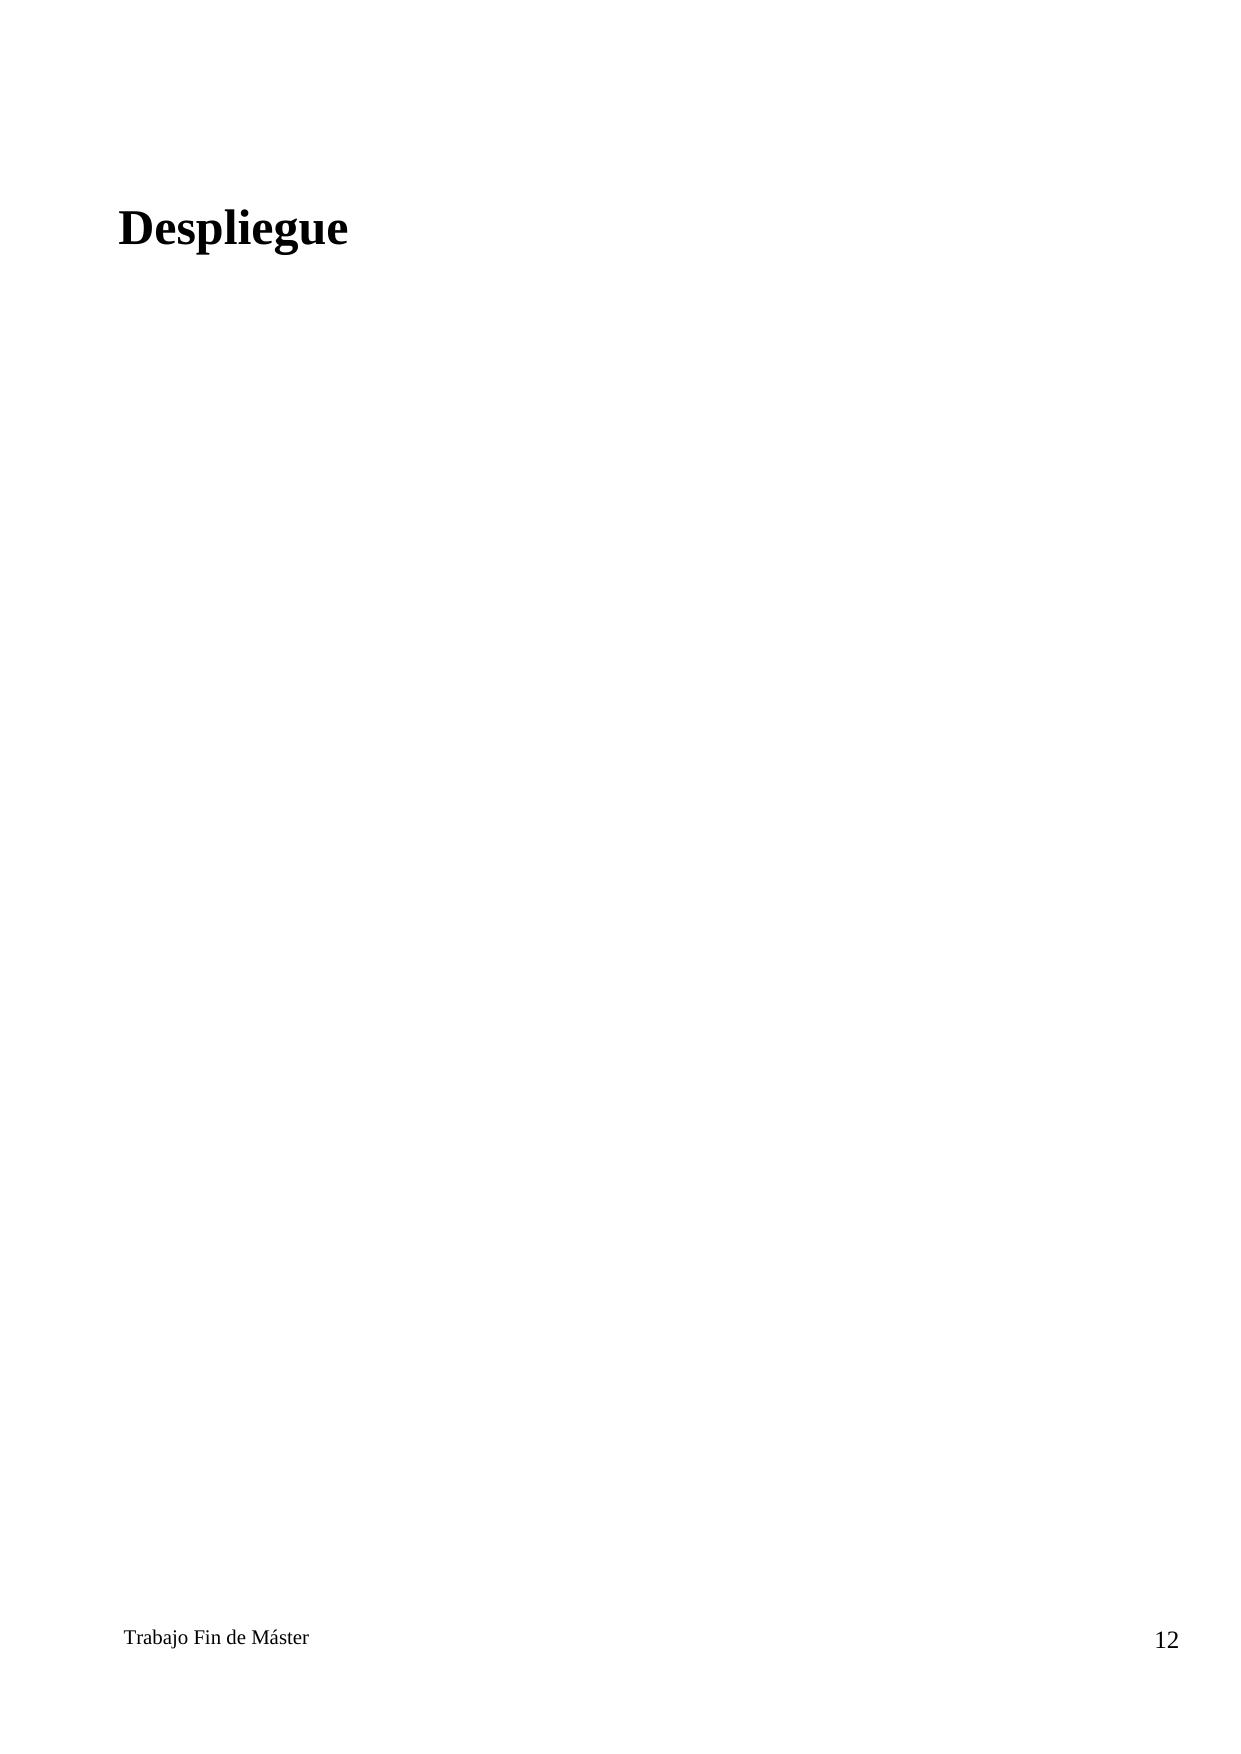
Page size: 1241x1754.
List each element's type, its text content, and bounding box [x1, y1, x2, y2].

subtitle Despliegue [118, 198, 1122, 255]
